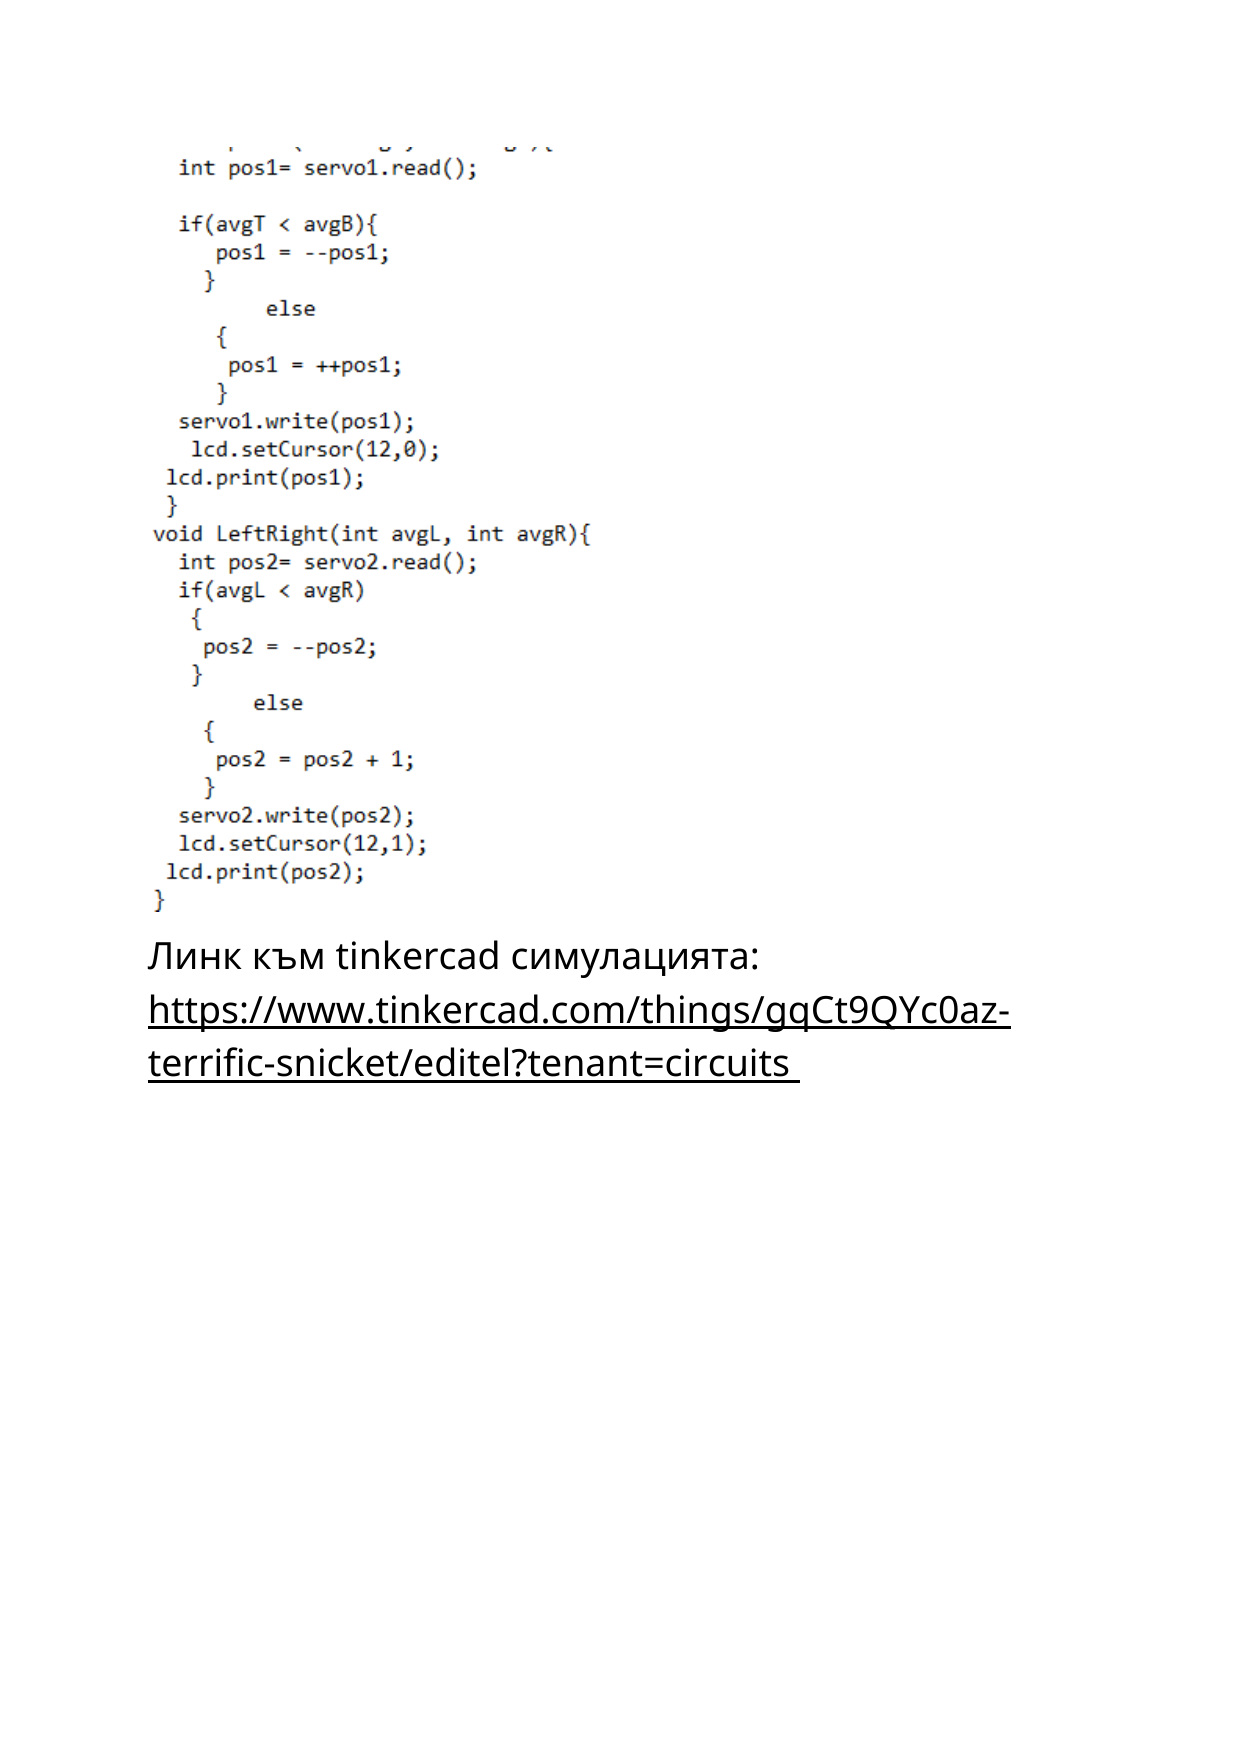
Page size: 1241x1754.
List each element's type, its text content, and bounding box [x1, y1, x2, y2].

text Линк към tinkercad симулацията: https://www.tinkercad.com/things/gqCt9QYc0az-terrific-snicket/editel?tenant=circuits [148, 930, 1093, 1088]
